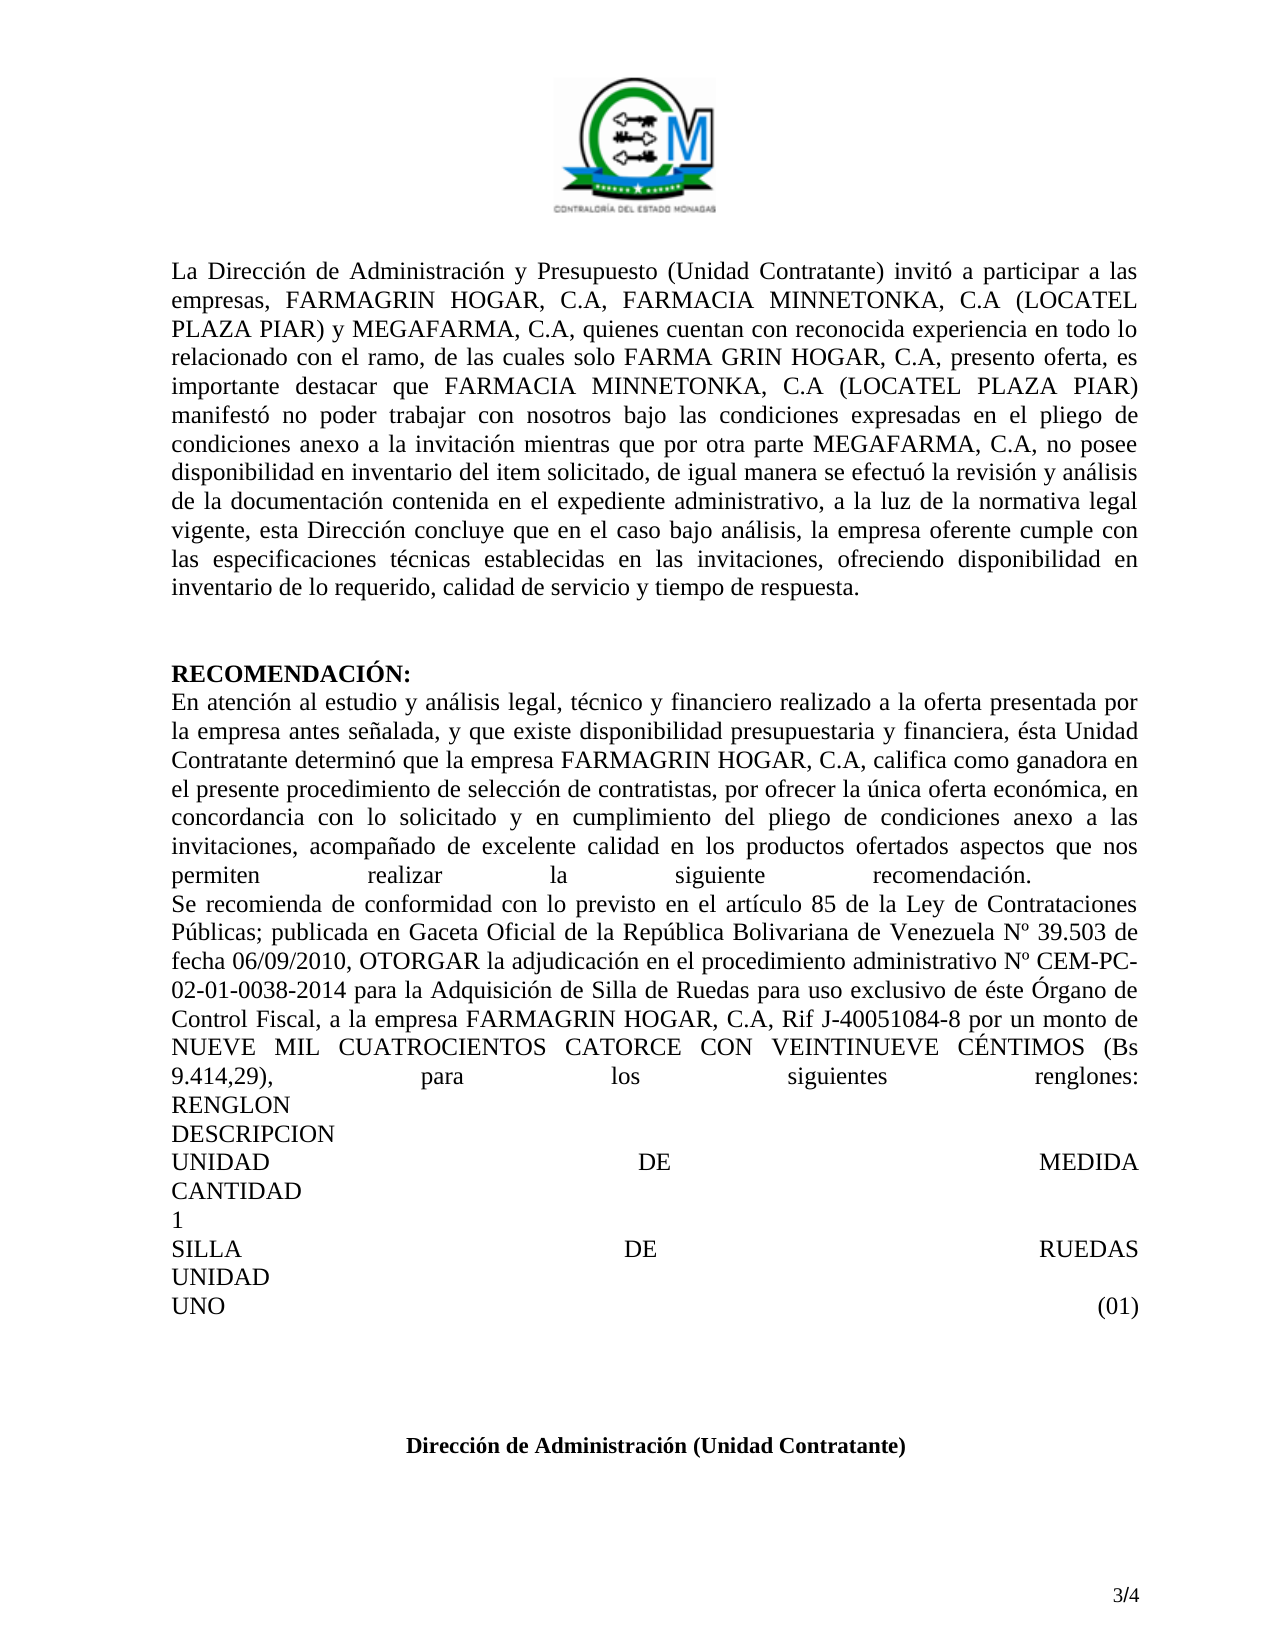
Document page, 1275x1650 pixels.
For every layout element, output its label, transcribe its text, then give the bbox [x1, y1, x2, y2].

table_cell [180, 1459, 683, 1512]
text RECOMENDACIÓN: [171, 659, 1139, 687]
text En atención al estudio y análisis legal, técnico y financiero realizado a la oferta presentada por la empresa antes señalada, y que existe disponibilidad presupuestaria y financiera, ésta Unidad Contratante determinó que la empresa FARMAGRIN HOGAR, C.A, califica como ganadora en el presente procedimiento de selección de contratistas, por ofrecer la única oferta económica, en concordancia con lo solicitado y en cumplimiento del pliego de condiciones anexo a las invitaciones, acompañado de excelente calidad en los productos ofertados aspectos que nos permiten realizar la siguiente recomendación. Se recomienda de conformidad con lo previsto en el artículo 85 de la Ley de Contrataciones Públicas; publicada en Gaceta Oficial de la República Bolivariana de Venezuela Nº 39.503 de fecha 06/09/2010, OTORGAR la adjudicación en el procedimiento administrativo Nº CEM-PC-02-01-0038-2014 para la Adquisición de Silla de Ruedas para uso exclusivo de éste Órgano de Control Fiscal, a la empresa FARMAGRIN HOGAR, C.A, Rif J-40051084-8 por un monto de NUEVE MIL CUATROCIENTOS CATORCE CON VEINTINUEVE CÉNTIMOS (Bs 9.414,29), para los siguientes renglones: RENGLON DESCRIPCION UNIDAD DE MEDIDA CANTIDAD 1 SILLA DE RUEDAS UNIDAD UNO (01) [171, 687, 1139, 1377]
table_header Dirección de Administración (Unidad Contratante) [180, 1433, 1132, 1459]
text La Dirección de Administración y Presupuesto (Unidad Contratante) invitó a participar a las empresas, FARMAGRIN HOGAR, C.A, FARMACIA MINNETONKA, C.A (LOCATEL PLAZA PIAR) y MEGAFARMA, C.A, quienes cuentan con reconocida experiencia en todo lo relacionado con el ramo, de las cuales solo FARMA GRIN HOGAR, C.A, presento oferta, es importante destacar que FARMACIA MINNETONKA, C.A (LOCATEL PLAZA PIAR) manifestó no poder trabajar con nosotros bajo las condiciones expresadas en el pliego de condiciones anexo a la invitación mientras que por otra parte MEGAFARMA, C.A, no posee disponibilidad en inventario del item solicitado, de igual manera se efectuó la revisión y análisis de la documentación contenida en el expediente administrativo, a la luz de la normativa legal vigente, esta Dirección concluye que en el caso bajo análisis, la empresa oferente cumple con las especificaciones técnicas establecidas en las invitaciones, ofreciendo disponibilidad en inventario de lo requerido, calidad de servicio y tiempo de respuesta. [171, 256, 1139, 601]
table_cell [684, 1459, 1132, 1512]
picture [551, 75, 719, 216]
